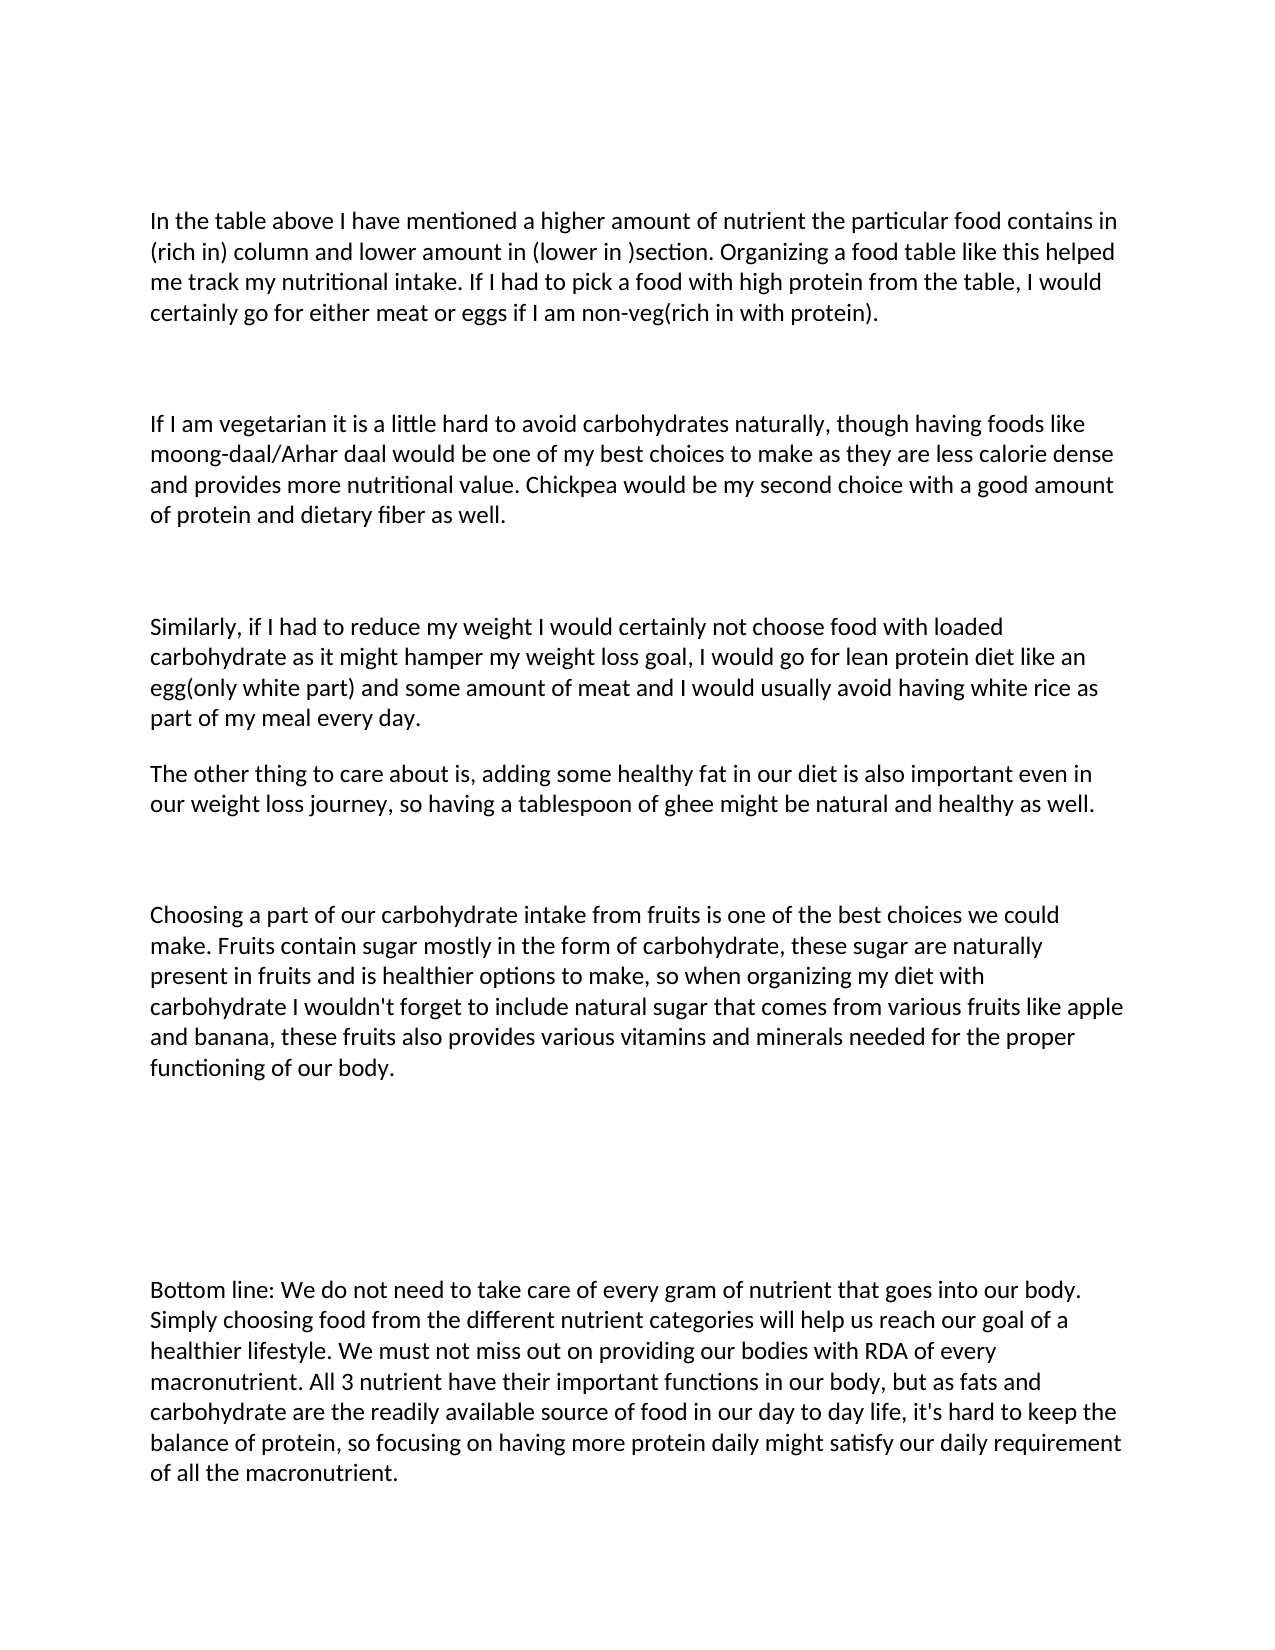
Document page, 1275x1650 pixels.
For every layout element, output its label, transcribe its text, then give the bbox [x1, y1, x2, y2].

text Choosing a part of our carbohydrate intake from fruits is one of the best choices we could make. Fruits contain sugar mostly in the form of carbohydrate, these sugar are naturally present in fruits and is healthier options to make, so when organizing my diet with carbohydrate I wouldn't forget to include natural sugar that comes from various fruits like apple and banana, these fruits also provides various vitamins and minerals needed for the proper functioning of our body. [150, 899, 1125, 1082]
text Bottom line: We do not need to take care of every gram of nutrient that goes into our body. Simply choosing food from the different nutrient categories will help us reach our goal of a healthier lifestyle. We must not miss out on providing our bodies with RDA of every macronutrient. All 3 nutrient have their important functions in our body, but as fats and carbohydrate are the readily available source of food in our day to day life, it's hard to keep the balance of protein, so focusing on having more protein daily might satisfy our daily requirement of all the macronutrient. [150, 1274, 1125, 1488]
text Similarly, if I had to reduce my weight I would certainly not choose food with loaded carbohydrate as it might hamper my weight loss goal, I would go for lean protein diet like an egg(only white part) and some amount of meat and I would usually avoid having white rice as part of my meal every day. [150, 611, 1125, 733]
text If I am vegetarian it is a little hard to avoid carbohydrates naturally, though having foods like moong-daal/Arhar daal would be one of my best choices to make as they are less calorie dense and provides more nutritional value. Chickpea would be my second choice with a good amount of protein and dietary fiber as well. [150, 408, 1125, 530]
text The other thing to care about is, adding some healthy fat in our diet is also important even in our weight loss journey, so having a tablespoon of ghee might be natural and healthy as well. [150, 758, 1125, 819]
text In the table above I have mentioned a higher amount of nutrient the particular food contains in (rich in) column and lower amount in (lower in )section. Organizing a food table like this helped me track my nutritional intake. If I had to pick a food with high protein from the table, I would certainly go for either meat or eggs if I am non-veg(rich in with protein). [150, 206, 1125, 328]
